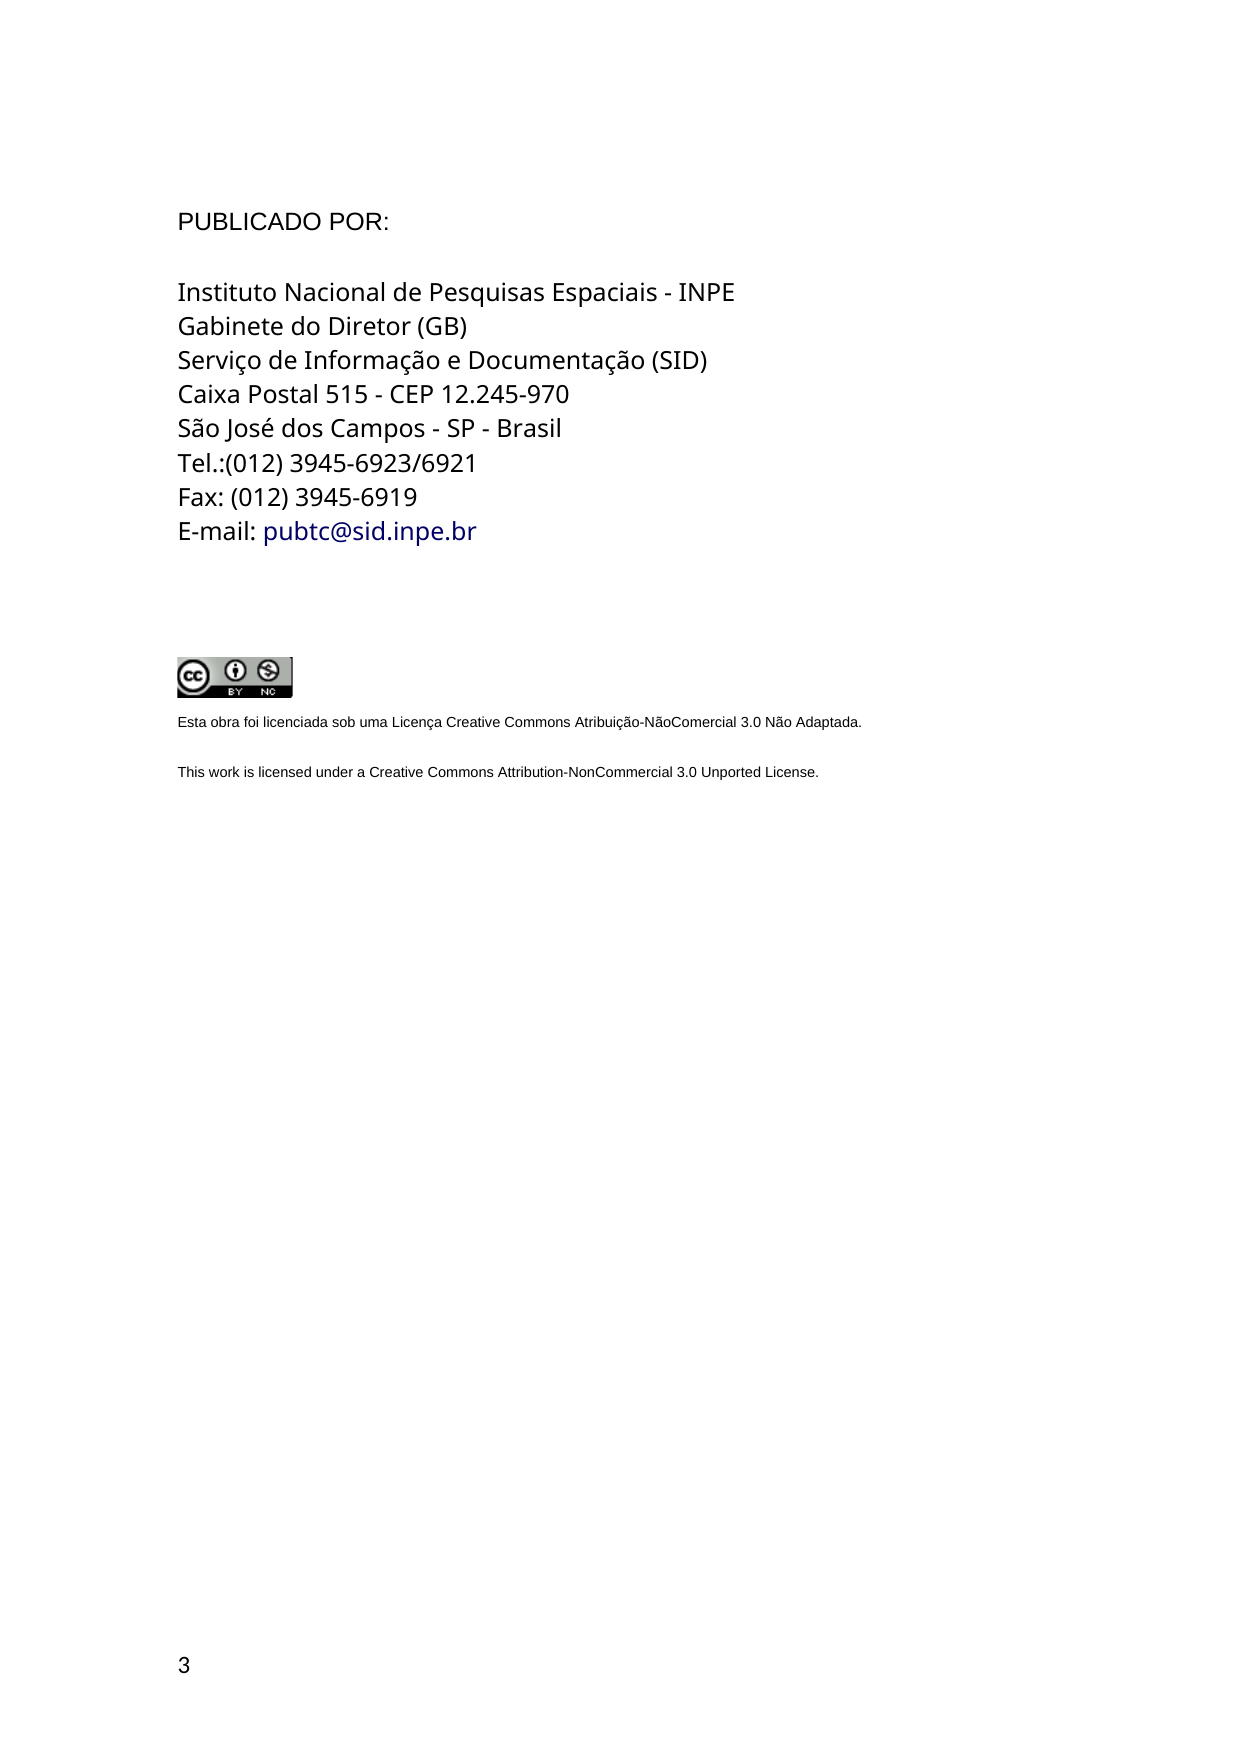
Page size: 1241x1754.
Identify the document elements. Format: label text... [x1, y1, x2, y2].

picture [177, 657, 293, 698]
text E-mail: pubtc@sid.inpe.br [177, 513, 1063, 547]
text Fax: (012) 3945-6919 [177, 479, 1063, 513]
text Tel.:(012) 3945-6923/6921 [177, 445, 1063, 479]
text Caixa Postal 515 - CEP 12.245-970 [177, 377, 1063, 411]
subtitle Esta obra foi licenciada sob uma Licença Creative Commons Atribuição-NãoComercial 3.0 Não Adaptada. [177, 713, 1063, 730]
subtitle This work is licensed under a Creative Commons Attribution-NonCommercial 3.0 Unported License. [177, 763, 1063, 780]
text PUBLICADO POR: [177, 207, 1063, 236]
text Gabinete do Diretor (GB) [177, 309, 1063, 343]
text Instituto Nacional de Pesquisas Espaciais - INPE [177, 275, 1063, 309]
text São José dos Campos - SP - Brasil [177, 411, 1063, 445]
text Serviço de Informação e Documentação (SID) [177, 343, 1063, 377]
